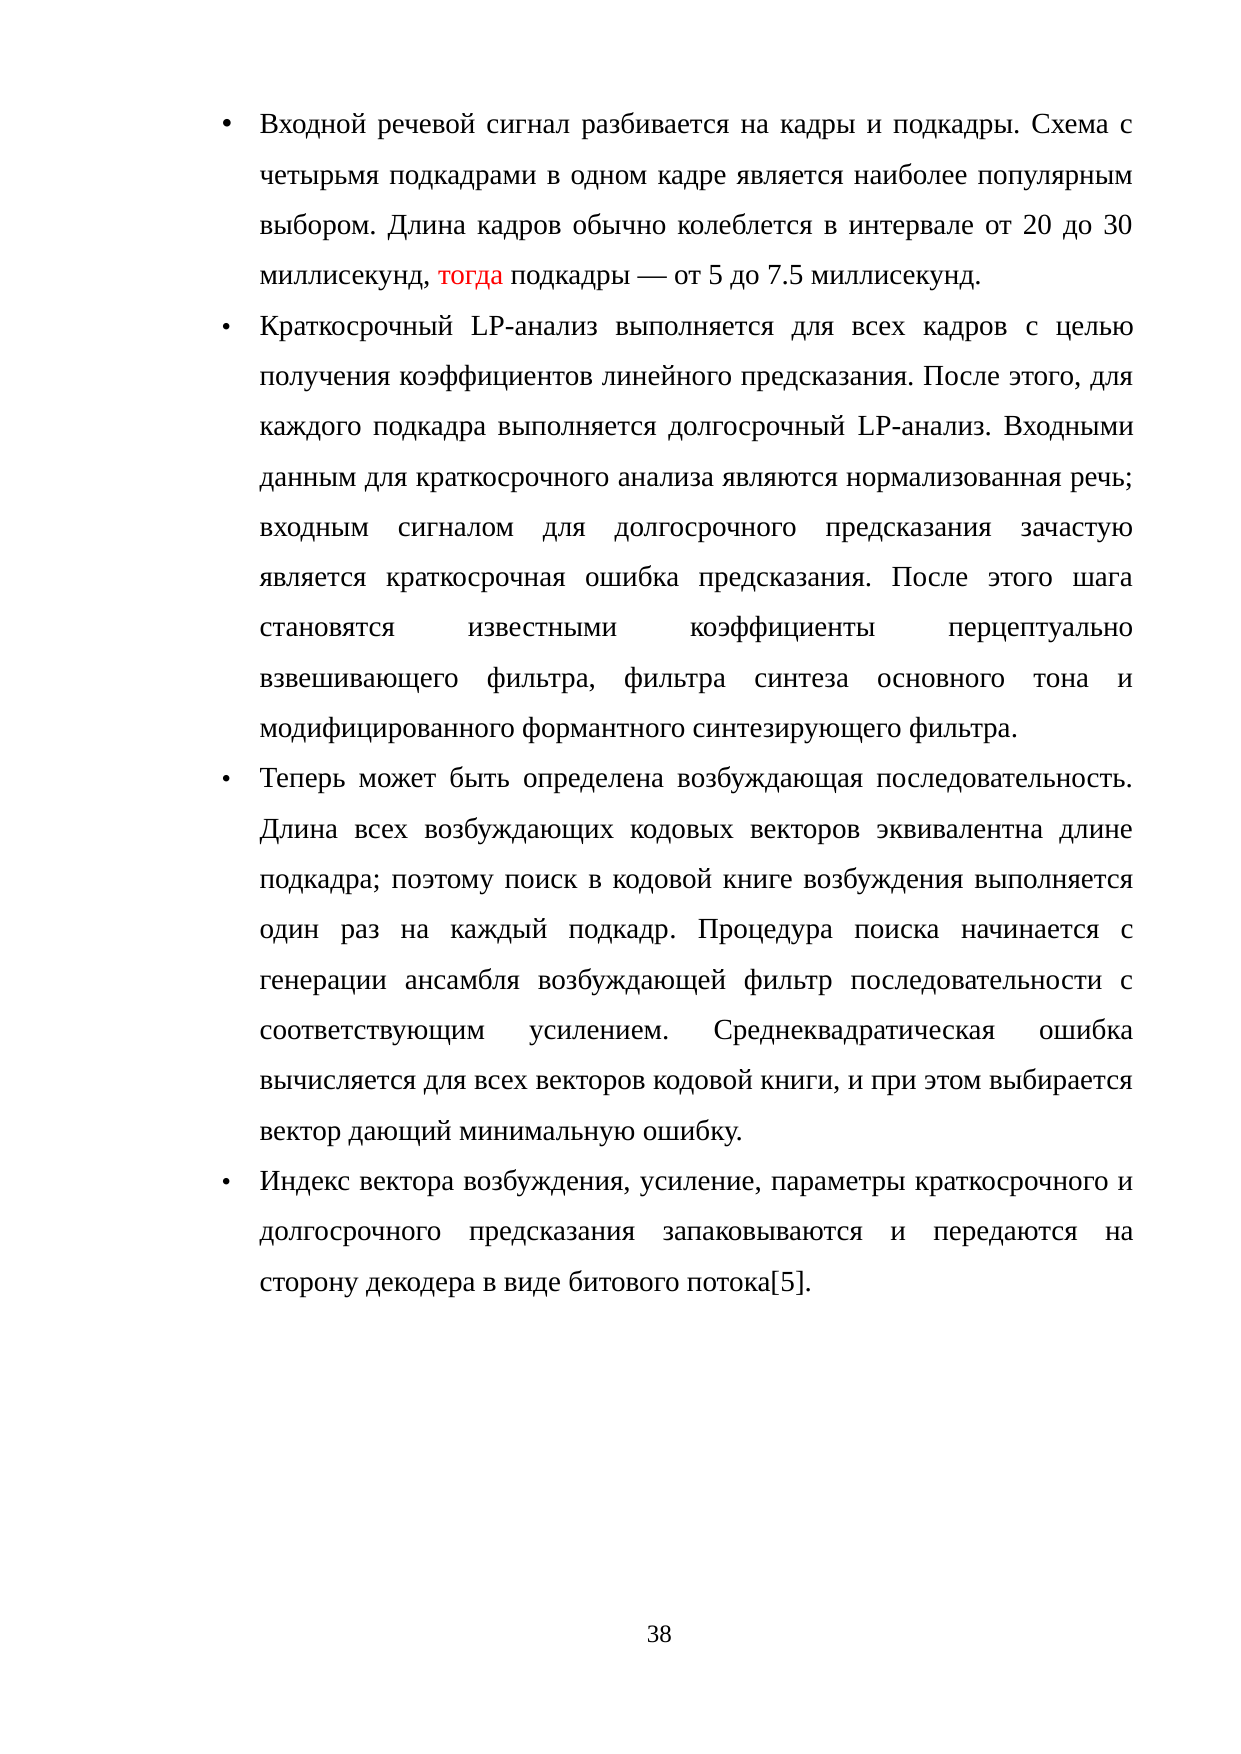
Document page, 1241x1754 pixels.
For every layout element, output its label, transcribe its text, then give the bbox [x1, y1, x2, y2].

list Краткосрочный LP-анализ выполняется для всех кадров c целью получения коэффициентов линейного предсказания. После этого, для каждого подкадра выполняется долгосрочный LP-анализ. Входными данным для краткосрочного анализа являются нормализованная речь; входным сигналом для долгосрочного предсказания зачастую является краткосрочная ошибка предсказания. После этого шага становятся известными коэффициенты перцептуально взвешивающего фильтра, фильтра синтеза основного тона и модифицированного формантного синтезирующего фильтра. [222, 308, 1134, 744]
list Теперь может быть определена возбуждающая последовательность. Длина всех возбуждающих кодовых векторов эквивалентна длине подкадра; поэтому поиск в кодовой книге возбуждения выполняется один раз на каждый подкадр. Процедура поиска начинается с генерации ансамбля возбуждающей фильтр последовательности с соответствующим усилением. Среднеквадратическая ошибка вычисляется для всех векторов кодовой книги, и при этом выбирается вектор дающий минимальную ошибку. [222, 761, 1134, 1146]
list Входной речевой сигнал разбивается на кадры и подкадры. Схема с четырьмя подкадрами в одном кадре является наиболее популярным выбором. Длина кадров обычно колеблется в интервале от 20 до 30 миллисекунд, тогда подкадры — от 5 до 7.5 миллисекунд. [222, 106, 1134, 291]
list Индекс вектора возбуждения, усиление, параметры краткосрочного и долгосрочного предсказания запаковываются и передаются на сторону декодера в виде битового потока[5]. [222, 1163, 1134, 1297]
